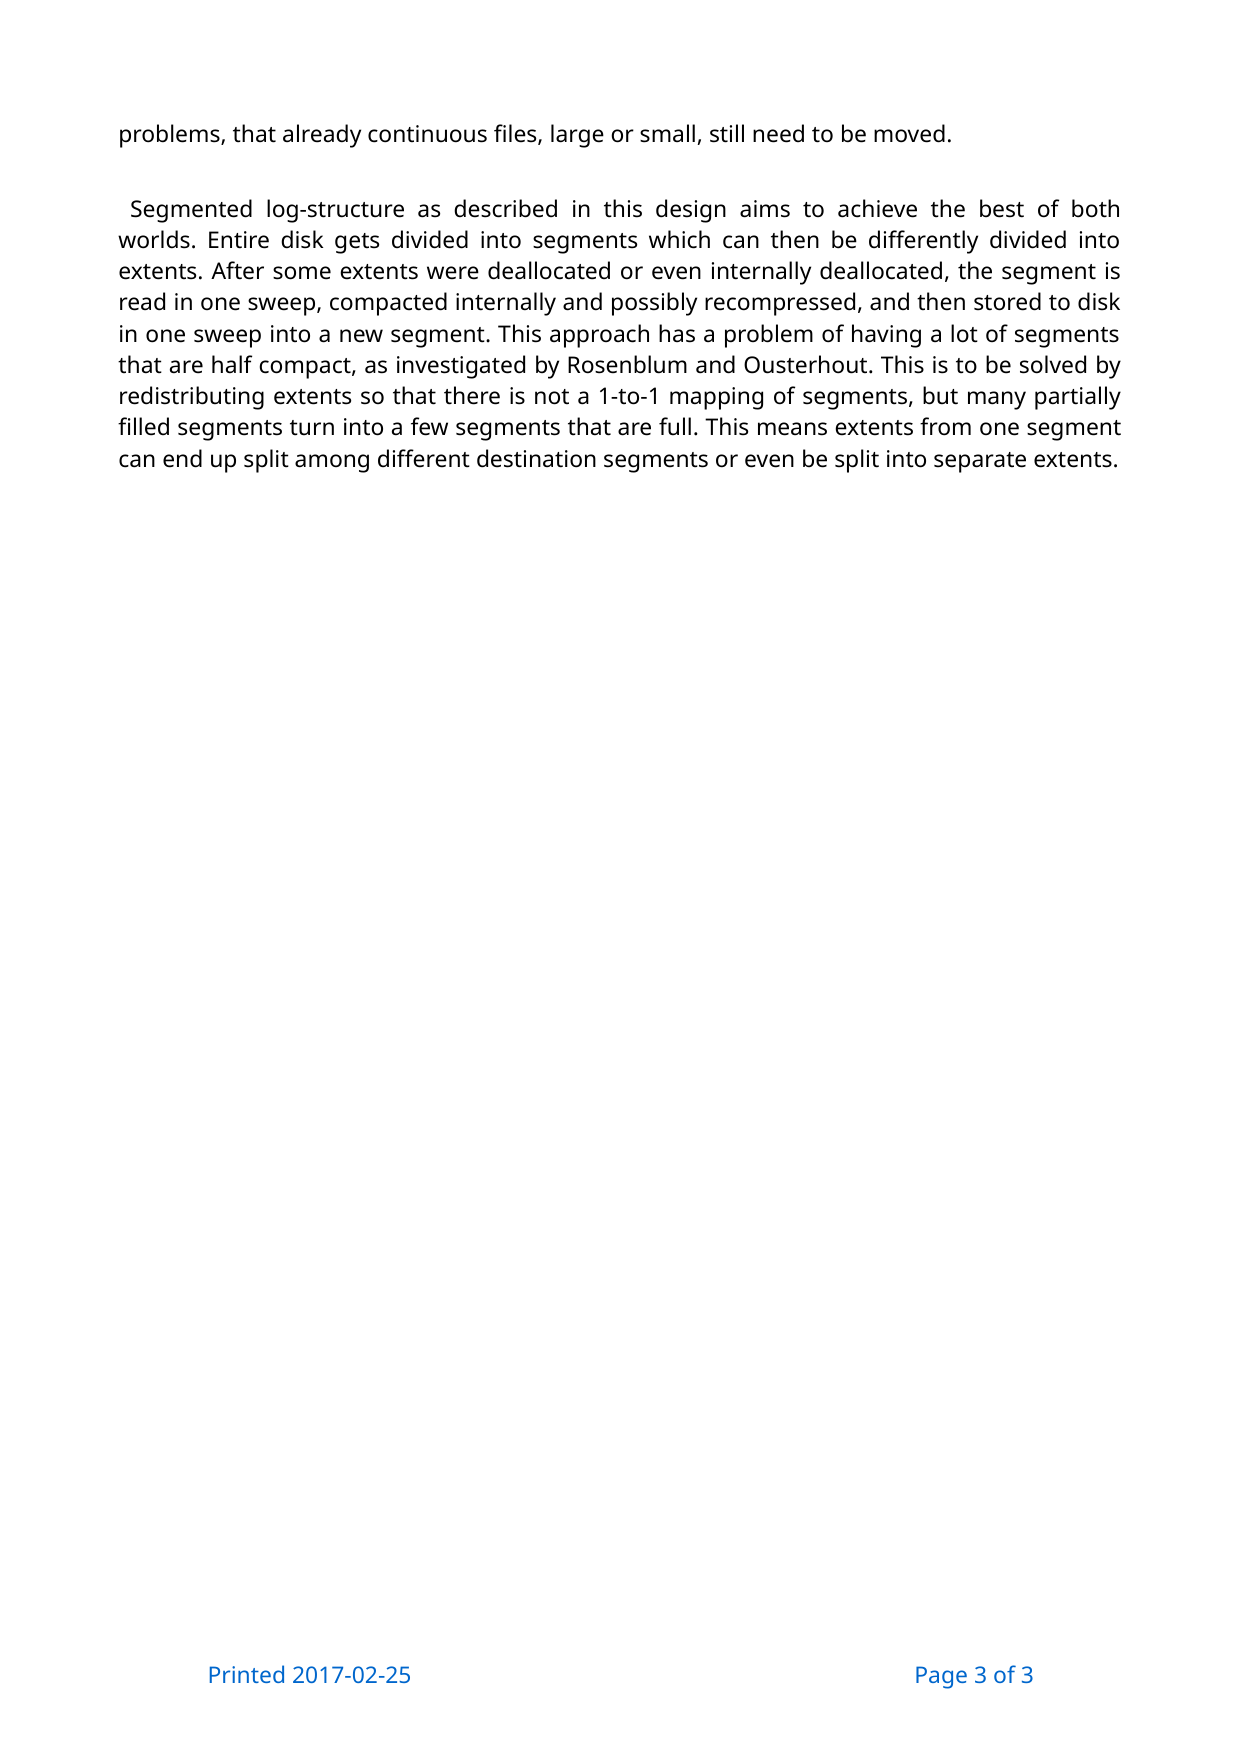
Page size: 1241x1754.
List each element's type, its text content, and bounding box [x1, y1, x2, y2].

text Segmented log-structure as described in this design aims to achieve the best of both worlds. Entire disk gets divided into segments which can then be differently divided into extents. After some extents were deallocated or even internally deallocated, the segment is read in one sweep, compacted internally and possibly recompressed, and then stored to disk in one sweep into a new segment. This approach has a problem of having a lot of segments that are half compact, as investigated by Rosenblum and Ousterhout. This is to be solved by redistributing extents so that there is not a 1-to-1 mapping of segments, but many partially filled segments turn into a few segments that are full. This means extents from one segment can end up split among different destination segments or even be split into separate extents. [118, 192, 1122, 474]
text problems, that already continuous files, large or small, still need to be moved. [118, 118, 1122, 149]
